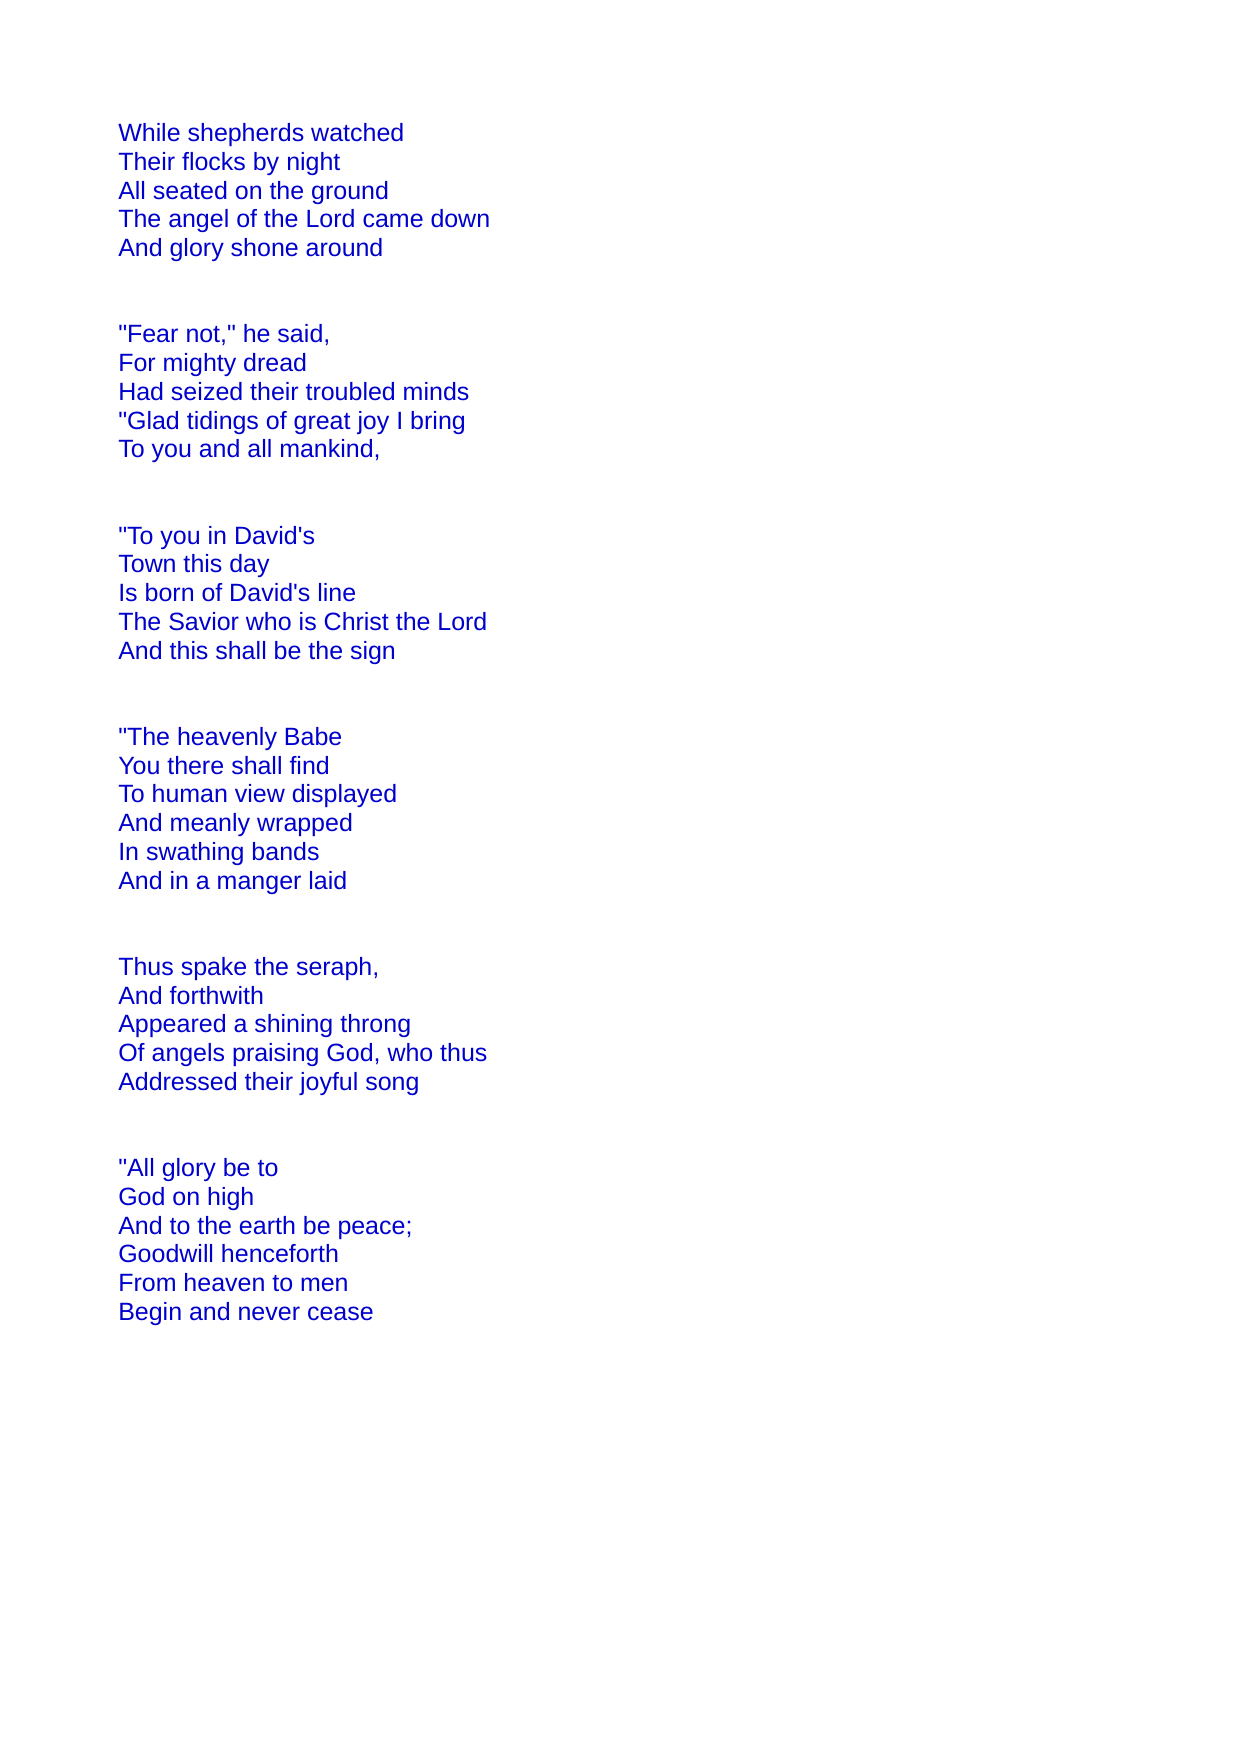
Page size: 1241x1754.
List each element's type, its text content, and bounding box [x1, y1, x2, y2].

text While shepherds watched Their flocks by night All seated on the ground The angel of the Lord came down And glory shone around "Fear not," he said, For mighty dread Had seized their troubled minds "Glad tidings of great joy I bring To you and all mankind, "To you in David's Town this day Is born of David's line The Savior who is Christ the Lord And this shall be the sign "The heavenly Babe You there shall find To human view displayed And meanly wrapped In swathing bands And in a manger laid Thus spake the seraph, And forthwith Appeared a shining throng Of angels praising God, who thus Addressed their joyful song "All glory be to God on high And to the earth be peace; Goodwill henceforth From heaven to men Begin and never cease [118, 118, 1122, 1388]
